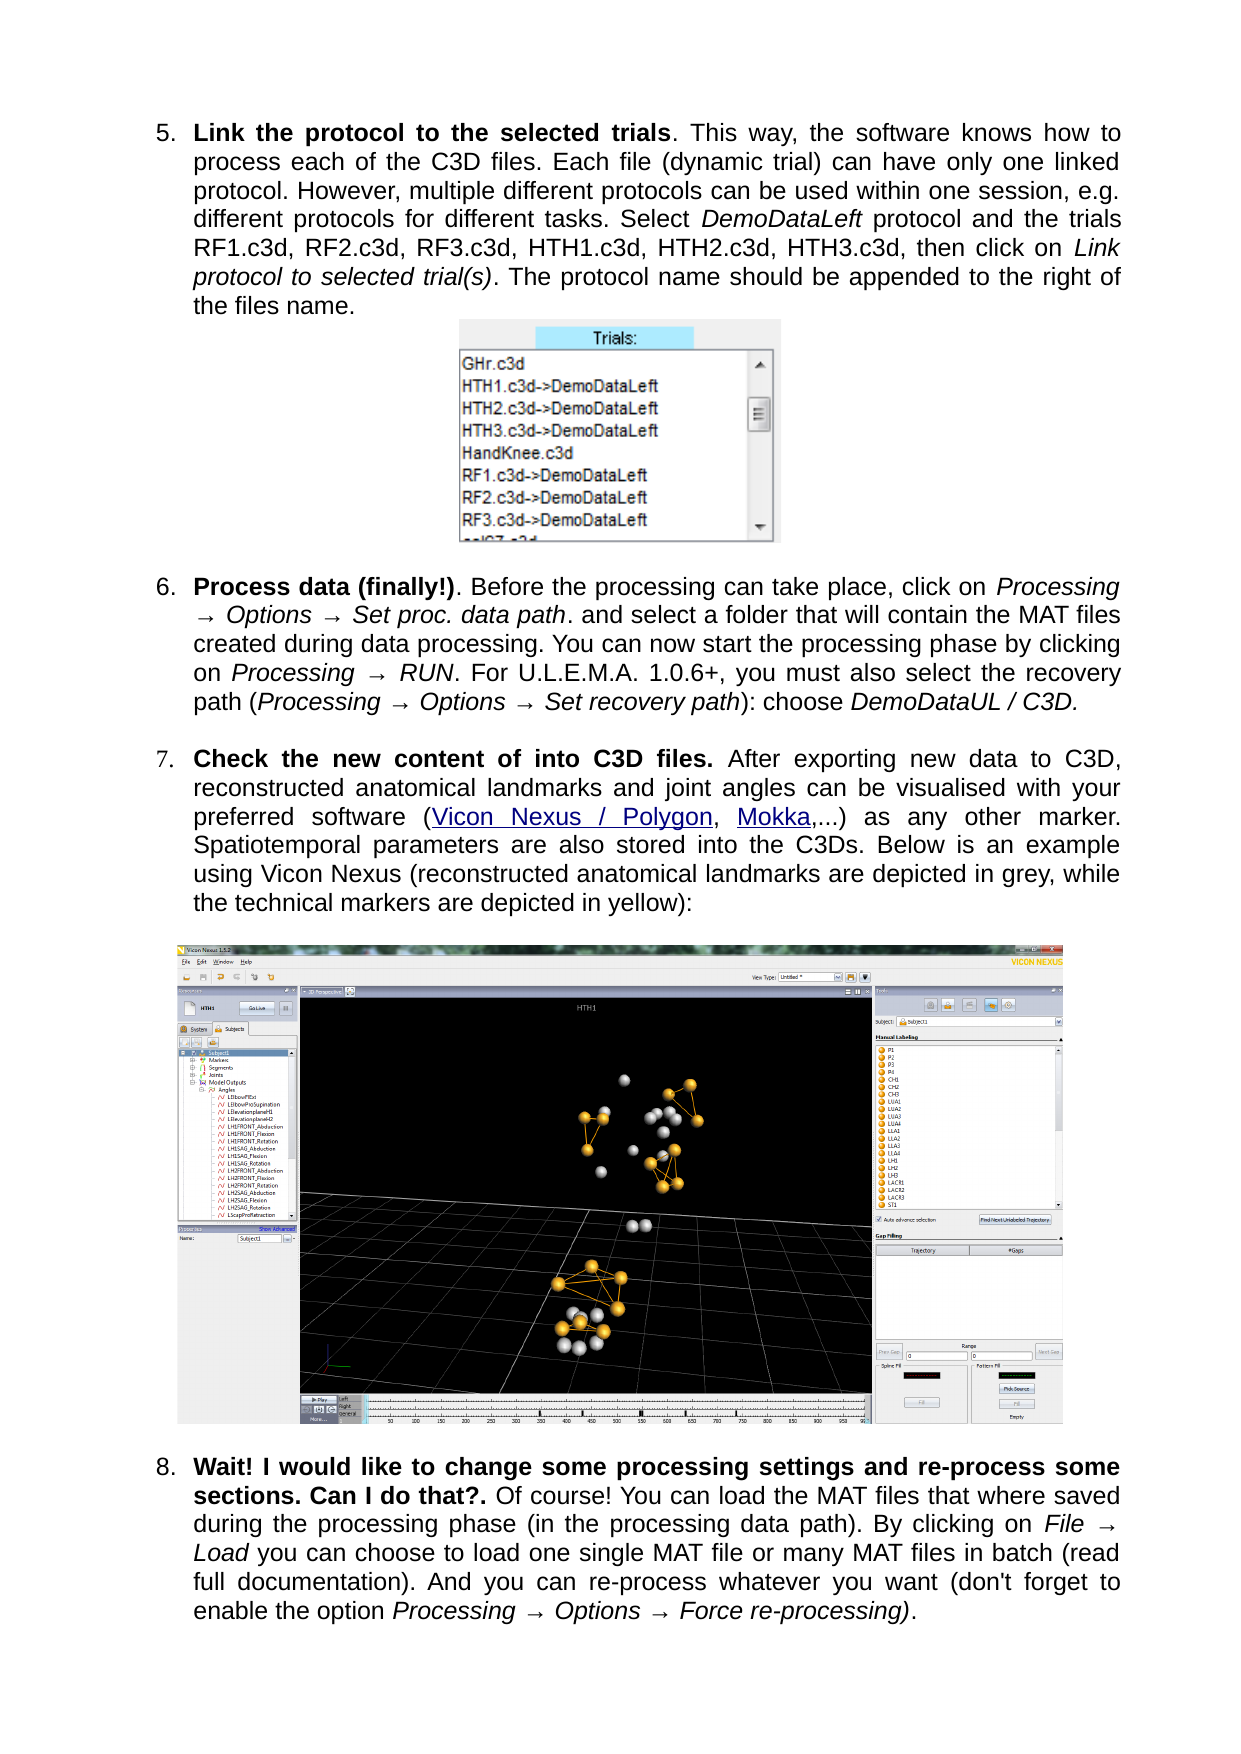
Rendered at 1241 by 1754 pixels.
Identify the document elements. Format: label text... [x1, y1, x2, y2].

list Process data (finally!). Before the processing can take place, click on Processing → Options → Set proc. data path. and select a folder that will contain the MAT files created during data processing. You can now start the processing phase by clicking on Processing → RUN. For U.L.E.M.A. 1.0.6+, you must also select the recovery path (Processing → Options → Set recovery path): choose DemoDataUL / C3D. [156, 572, 1122, 715]
picture [177, 945, 1063, 1424]
list Link the protocol to the selected trials. This way, the software knows how to process each of the C3D files. Each file (dynamic trial) can have only one linked protocol. However, multiple different protocols can be used within one session, e.g. different protocols for different tasks. Select DemoDataLeft protocol and the trials RF1.c3d, RF2.c3d, RF3.c3d, HTH1.c3d, HTH2.c3d, HTH3.c3d, then click on Link protocol to selected trial(s). The protocol name should be appended to the right of the files name. [156, 118, 1122, 319]
list Wait! I would like to change some processing settings and re-process some sections. Can I do that?. Of course! You can load the MAT files that where saved during the processing phase (in the processing data path). By clicking on File → Load you can choose to load one single MAT file or many MAT files in batch (read full documentation). And you can re-process whatever you want (don't forget to enable the option Processing → Options → Force re-processing). [156, 1452, 1122, 1624]
list Check the new content of into C3D files. After exporting new data to C3D, reconstructed anatomical landmarks and joint angles can be visualised with your preferred software (Vicon Nexus / Polygon, Mokka,...) as any other marker. Spatiotemporal parameters are also stored into the C3Ds. Below is an example using Vicon Nexus (reconstructed anatomical landmarks are depicted in grey, while the technical markers are depicted in yellow): [156, 744, 1122, 917]
